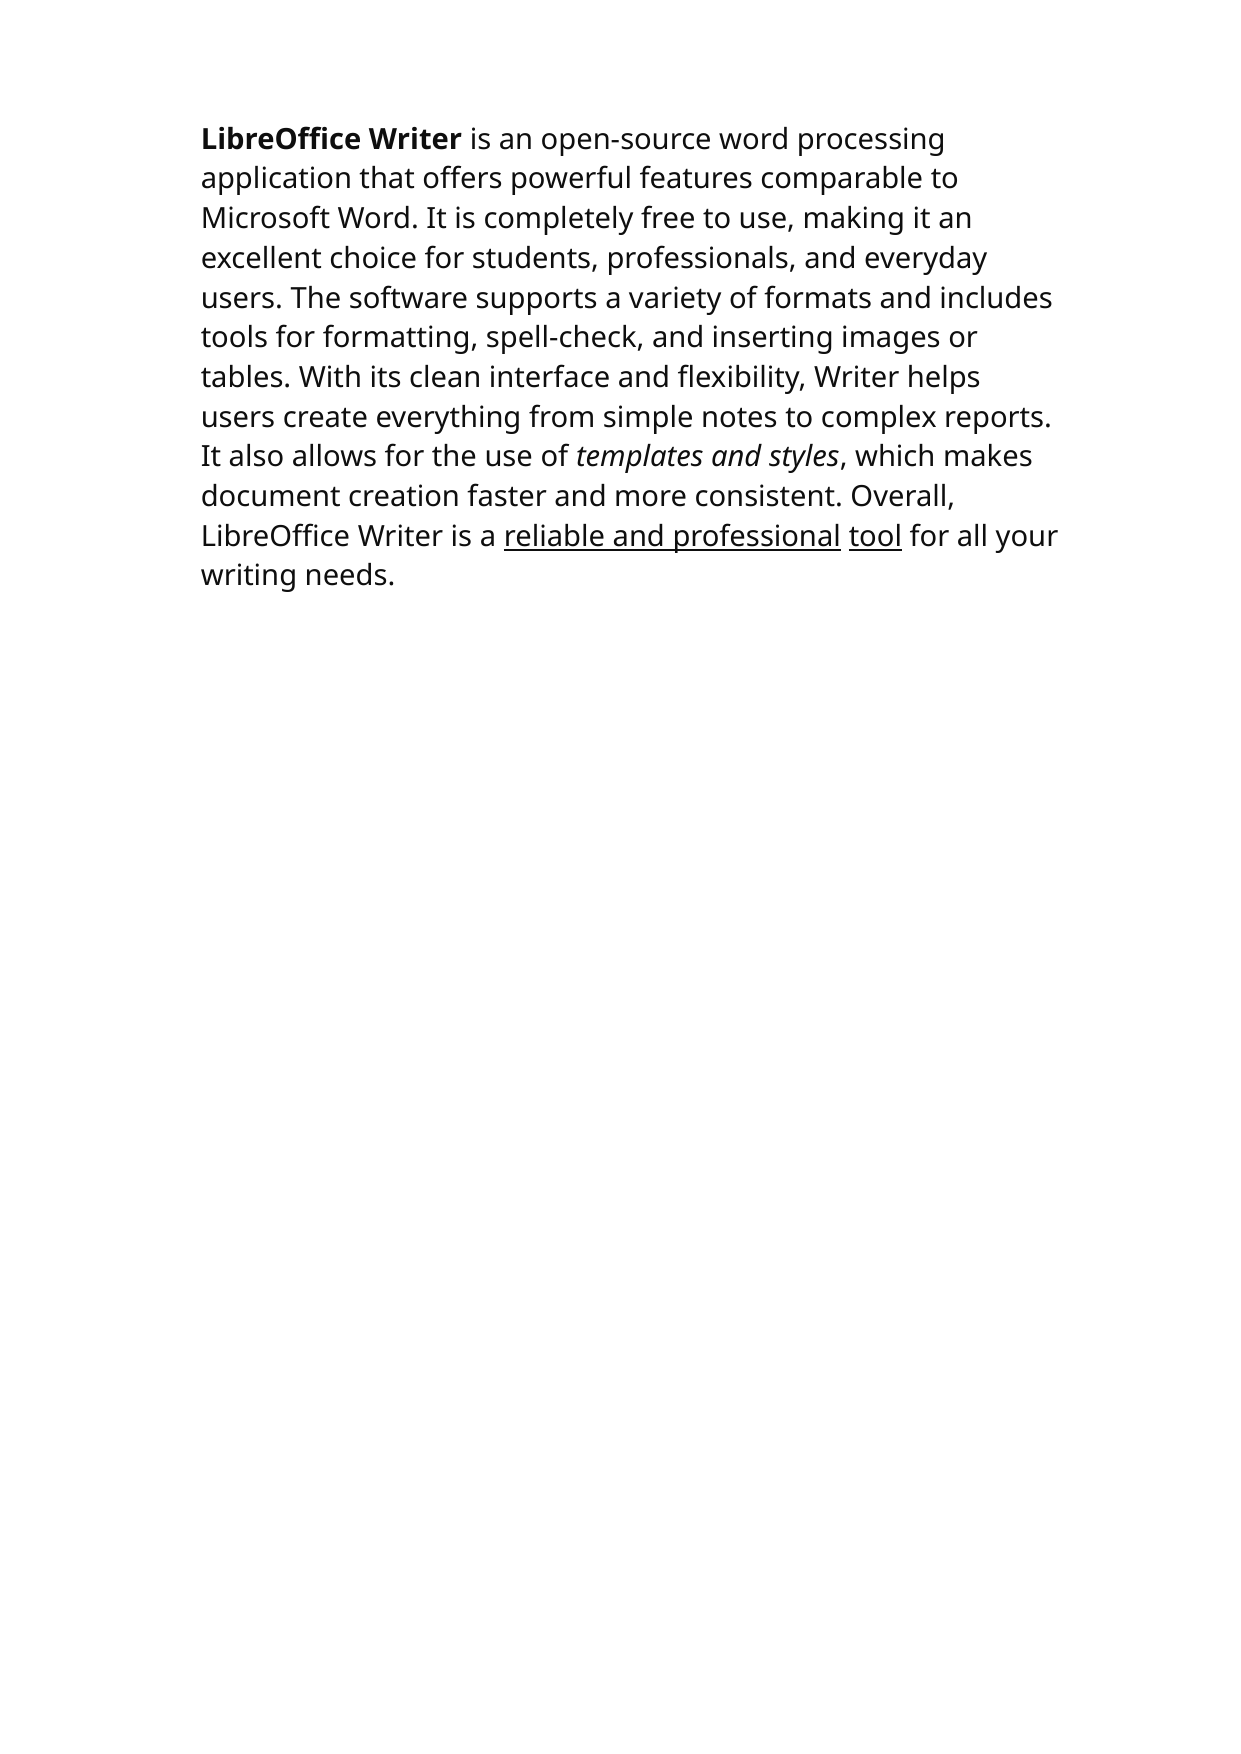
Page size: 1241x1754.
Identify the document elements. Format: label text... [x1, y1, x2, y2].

text LibreOffice Writer is an open-source word processing application that offers powerful features comparable to Microsoft Word. It is completely free to use, making it an excellent choice for students, professionals, and everyday users. The software supports a variety of formats and includes tools for formatting, spell-check, and inserting images or tables. With its clean interface and flexibility, Writer helps users create everything from simple notes to complex reports. It also allows for the use of templates and styles, which makes document creation faster and more consistent. Overall, LibreOffice Writer is a reliable and professional tool for all your writing needs. [201, 118, 1063, 594]
